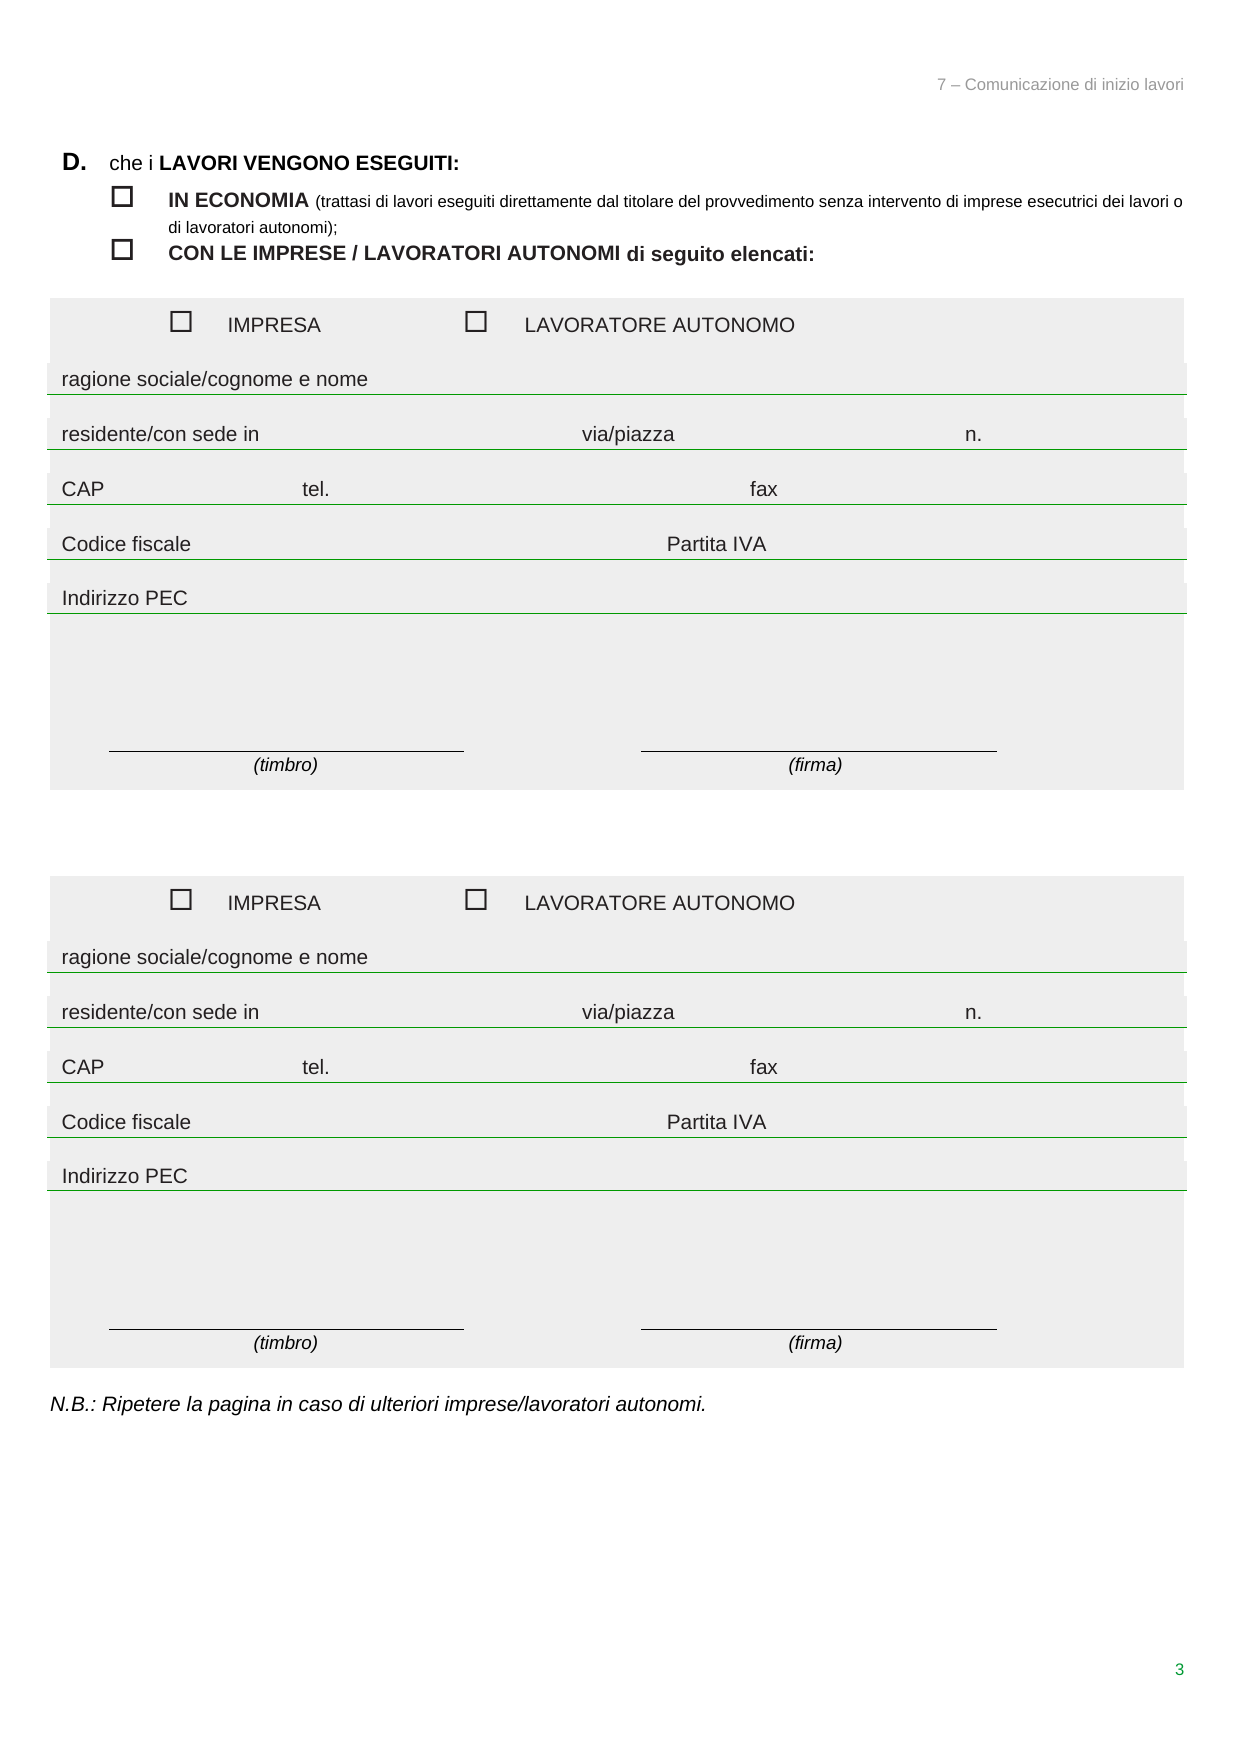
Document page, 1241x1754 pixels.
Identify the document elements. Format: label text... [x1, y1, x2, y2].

text  CON LE IMPRESE / LAVORATORI AUTONOMI di seguito elencati: [109, 240, 1184, 267]
text  IMPRESA  LAVORATORE AUTONOMO [50, 312, 1184, 339]
text ragione sociale/cognome e nome [47, 363, 1187, 394]
text ragione sociale/cognome e nome [47, 941, 1187, 972]
text CAP tel. fax [47, 473, 1187, 504]
text (timbro) (firma) [50, 754, 1184, 776]
text N.B.: Ripetere la pagina in caso di ulteriori imprese/lavoratori autonomi. [50, 1392, 1184, 1416]
text Indirizzo PEC [47, 1161, 1187, 1190]
text Codice fiscale Partita IVA [47, 1106, 1187, 1137]
text Codice fiscale Partita IVA [47, 528, 1187, 559]
text  IMPRESA  LAVORATORE AUTONOMO [50, 890, 1184, 917]
text CAP tel. fax [47, 1051, 1187, 1082]
text residente/con sede in via/piazza n. [47, 418, 1187, 449]
text  IN ECONOMIA (trattasi di lavori eseguiti direttamente dal titolare del provvedimento senza intervento di imprese esecutrici dei lavori o di lavoratori autonomi); [109, 187, 1184, 237]
text (timbro) (firma) [50, 1332, 1184, 1353]
text D. che i LAVORI VENGONO ESEGUITI: [62, 147, 1184, 175]
text Indirizzo PEC [47, 583, 1187, 613]
text residente/con sede in via/piazza n. [47, 996, 1187, 1027]
